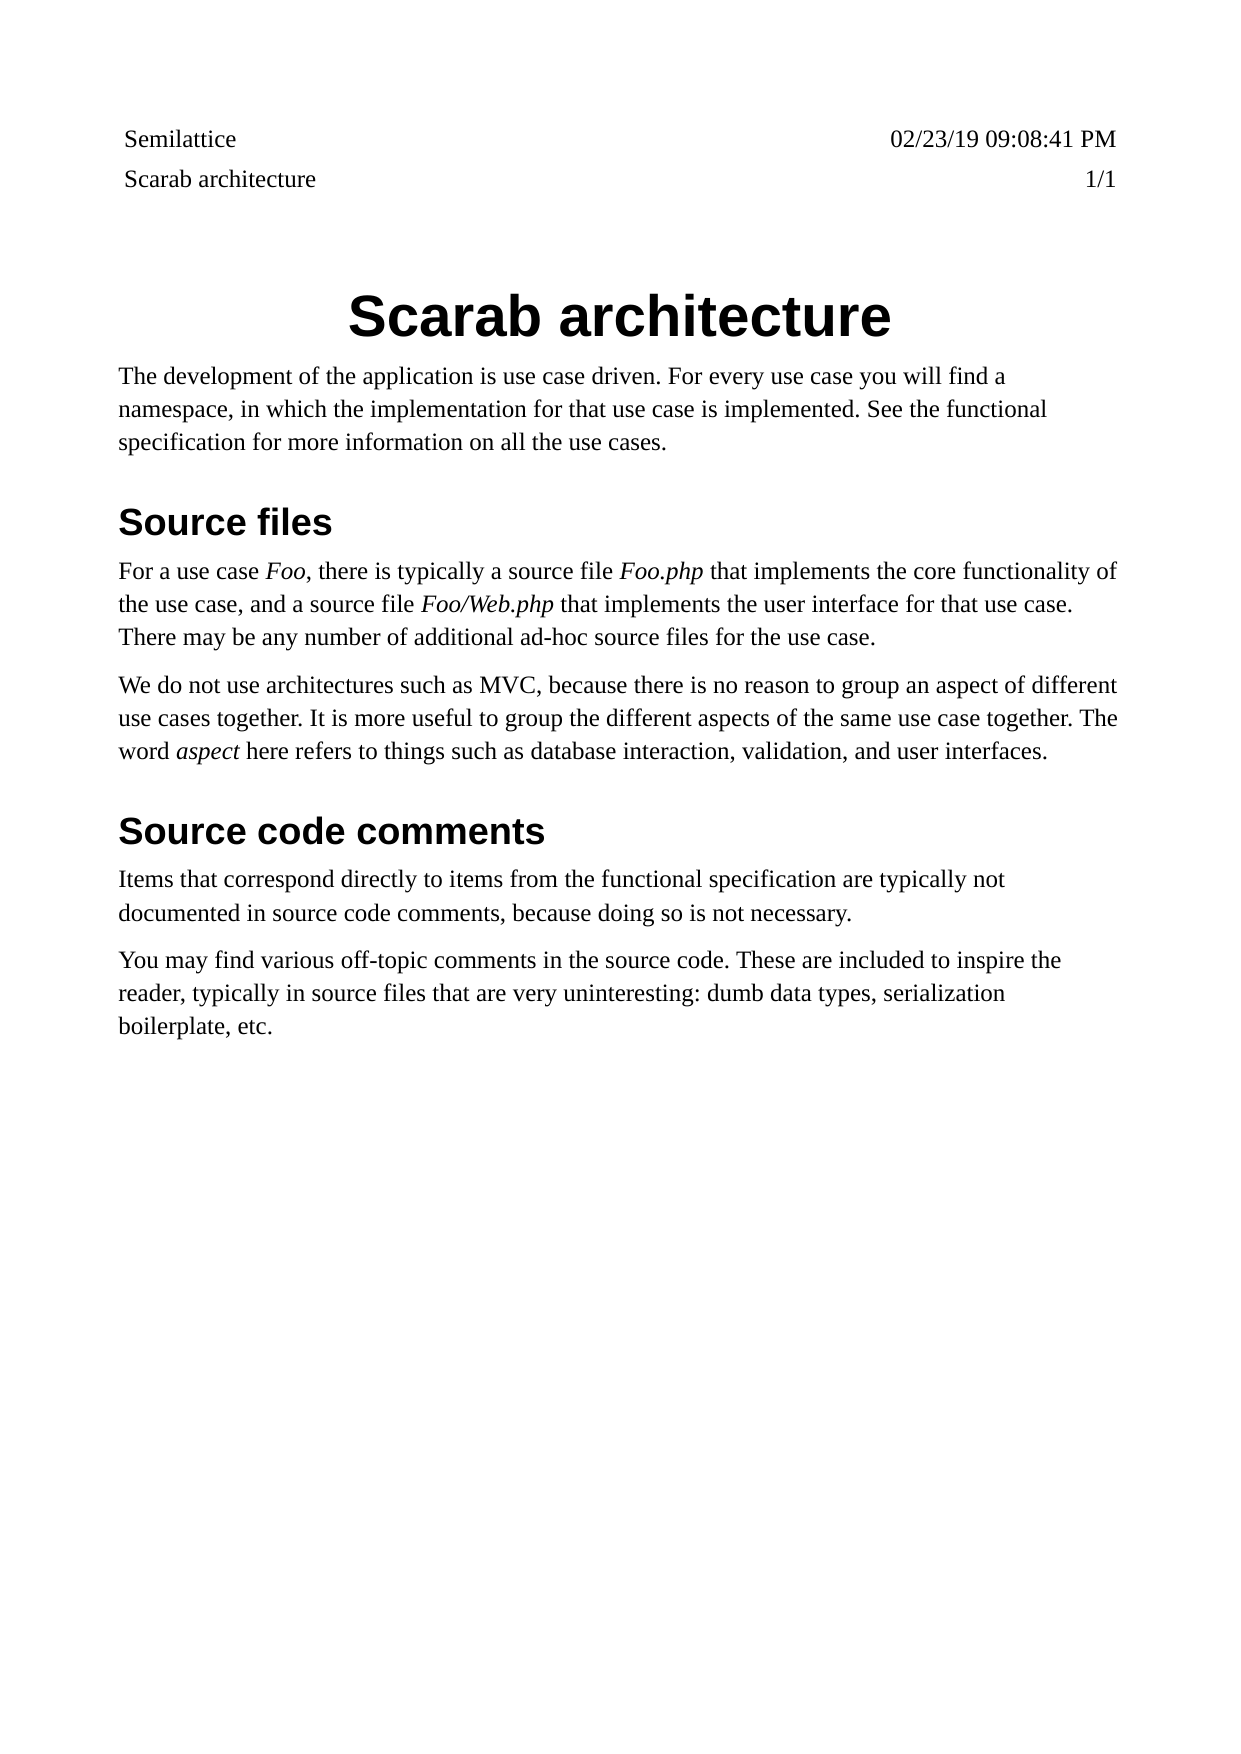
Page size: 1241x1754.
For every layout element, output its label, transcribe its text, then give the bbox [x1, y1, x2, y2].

text We do not use architectures such as MVC, because there is no reason to group an aspect of different use cases together. It is more useful to group the different aspects of the same use case together. The word aspect here refers to things such as database interaction, validation, and user interfaces. [118, 670, 1122, 764]
text You may find various off-topic comments in the source code. These are included to inspire the reader, typically in source files that are very uninteresting: dumb data types, serialization boilerplate, etc. [118, 945, 1122, 1040]
subtitle Source code comments [118, 808, 1122, 852]
subtitle Source files [118, 500, 1122, 544]
text For a use case Foo, there is typically a source file Foo.php that implements the core functionality of the use case, and a source file Foo/Web.php that implements the user interface for that use case. There may be any number of additional ad-hoc source files for the use case. [118, 556, 1122, 651]
text The development of the application is use case driven. For every use case you will find a namespace, in which the implementation for that use case is implemented. See the functional specification for more information on all the use cases. [118, 361, 1122, 456]
text Items that correspond directly to items from the functional specification are typically not documented in source code comments, because doing so is not necessary. [118, 864, 1122, 926]
title Scarab architecture [118, 282, 1122, 349]
